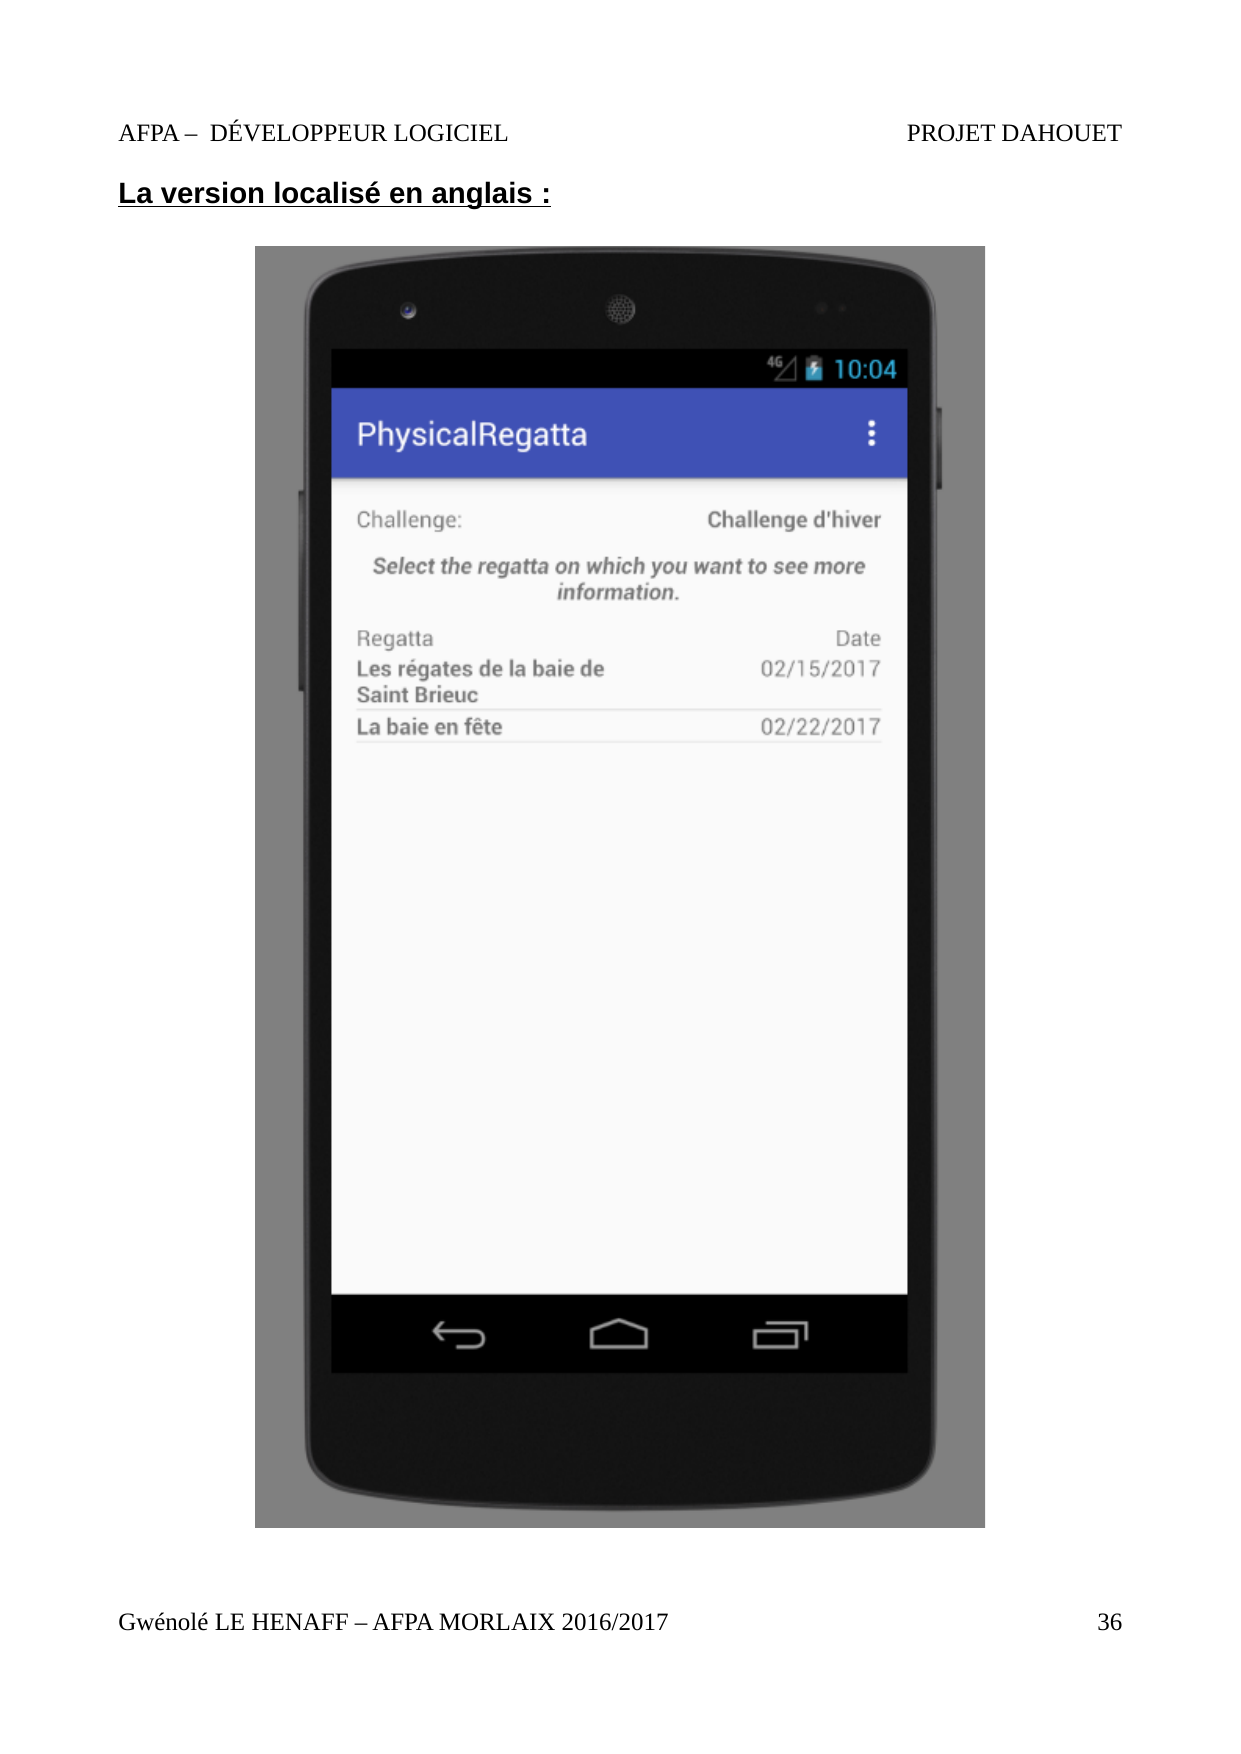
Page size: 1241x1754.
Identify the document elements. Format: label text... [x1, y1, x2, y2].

picture [255, 246, 986, 1528]
text La version localisé en anglais : [118, 176, 1122, 210]
